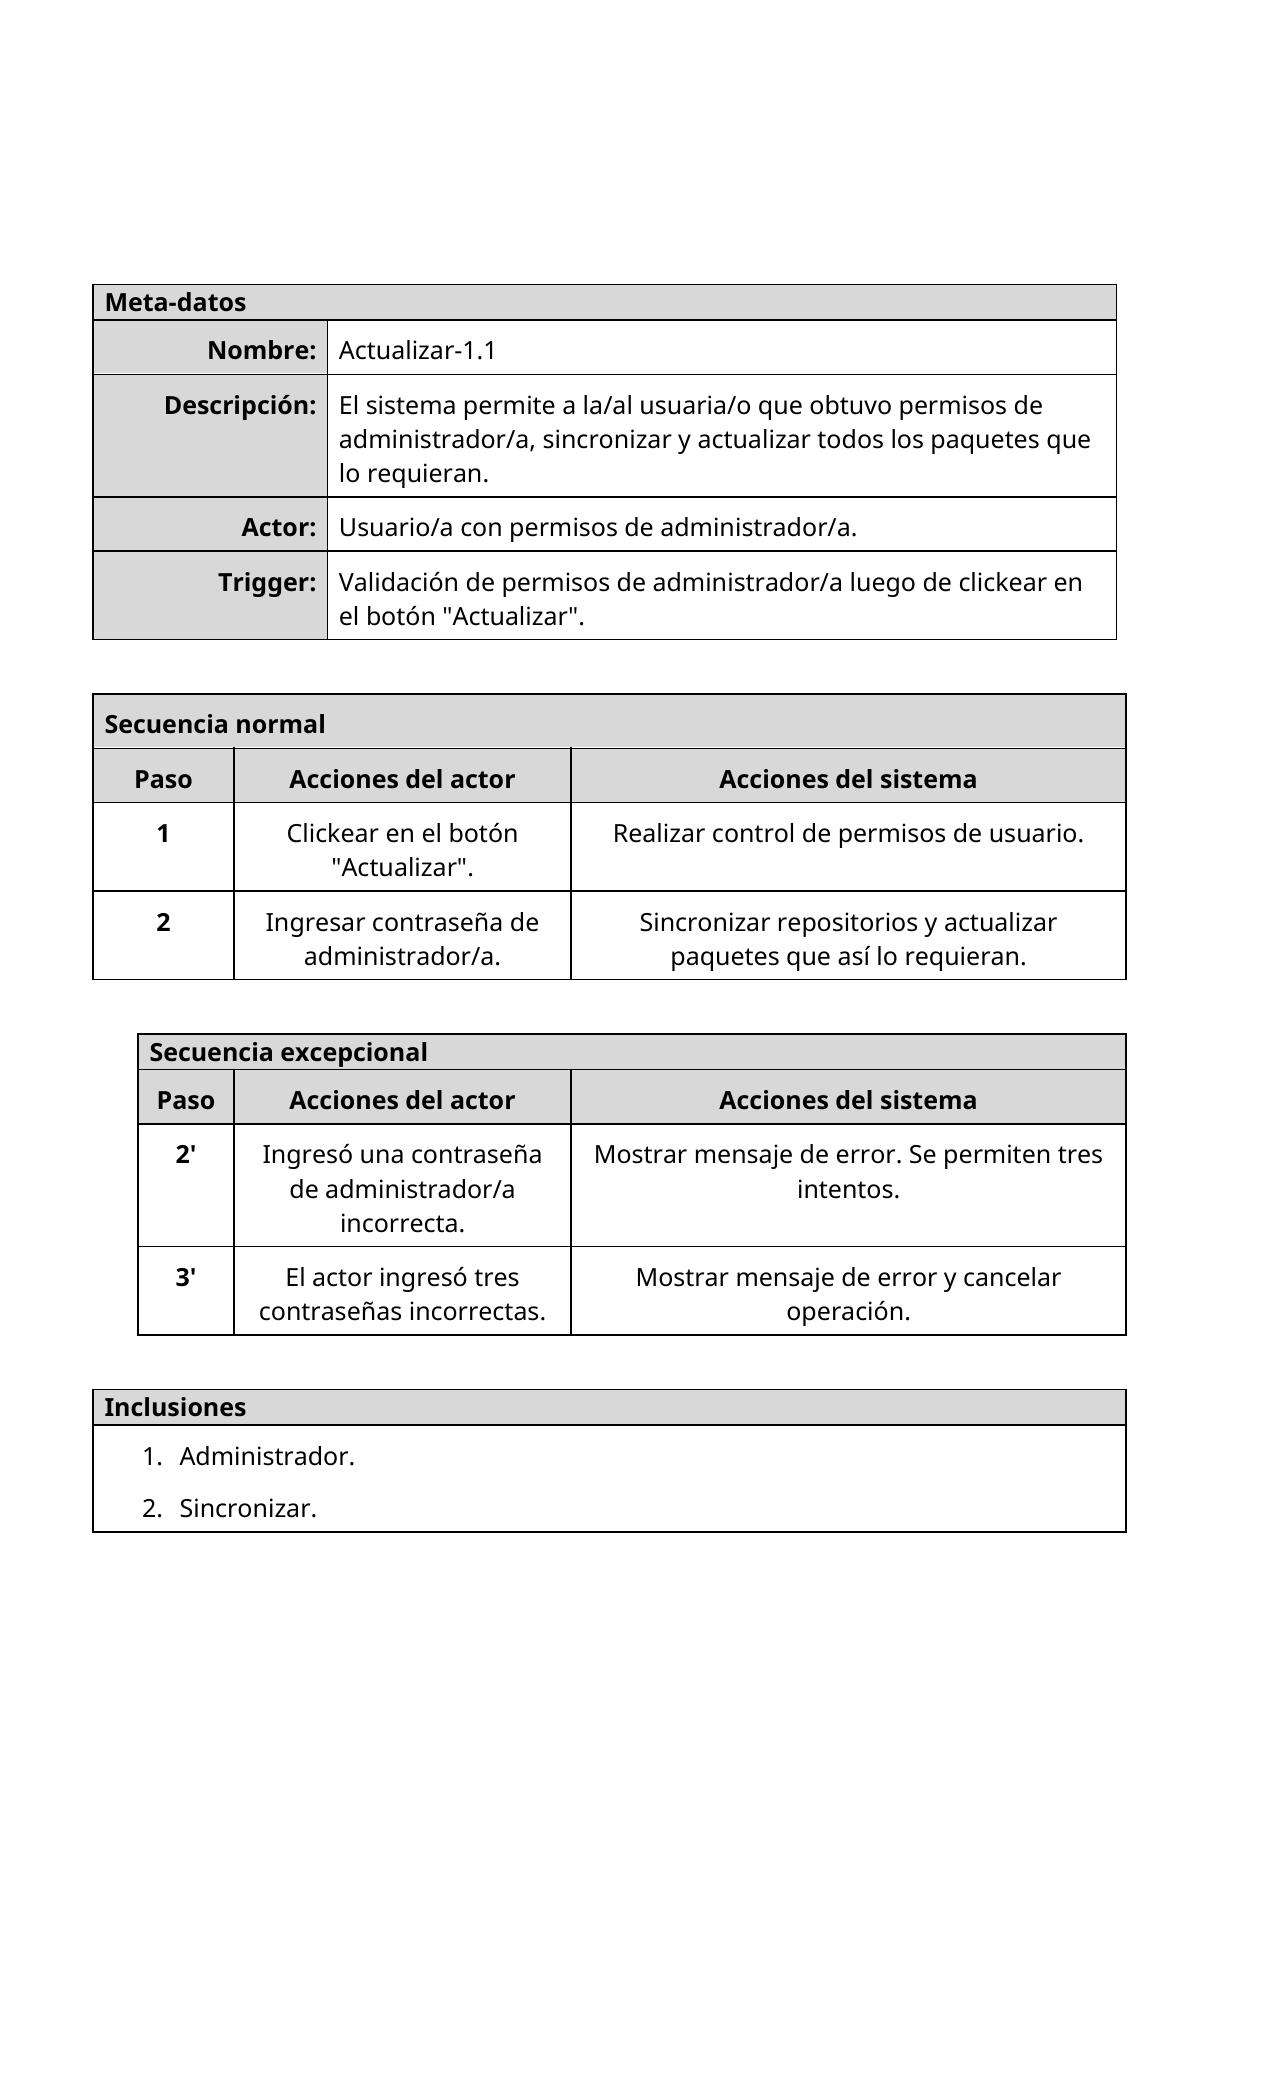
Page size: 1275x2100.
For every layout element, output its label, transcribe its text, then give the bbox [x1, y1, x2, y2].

table_cell El sistema permite a la/al usuaria/o que obtuvo permisos de administrador/a, sincronizar y actualizar todos los paquetes que lo requieran. [328, 375, 1116, 496]
table_cell Paso [94, 749, 233, 802]
table_cell Validación de permisos de administrador/a luego de clickear en el botón "Actualizar". [328, 552, 1116, 639]
table_cell 1 [94, 803, 233, 890]
table_cell Ingresó una contraseña de administrador/a incorrecta. [235, 1125, 570, 1246]
table_cell Administrador. Sincronizar. [94, 1426, 1125, 1531]
table_cell 3' [139, 1247, 233, 1334]
table_cell Acciones del sistema [572, 749, 1125, 802]
table_cell El actor ingresó tres contraseñas incorrectas. [235, 1247, 570, 1334]
table_cell Usuario/a con permisos de administrador/a. [328, 498, 1116, 550]
table_cell Sincronizar repositorios y actualizar paquetes que así lo requieran. [572, 892, 1125, 979]
table_cell Realizar control de permisos de usuario. [572, 803, 1125, 890]
table_cell Paso [139, 1070, 233, 1123]
table_cell Descripción: [94, 375, 327, 496]
table_cell Actualizar-1.1 [328, 321, 1116, 373]
table_header Inclusiones [94, 1390, 1125, 1424]
table_cell Acciones del actor [235, 749, 570, 802]
table_cell Trigger: [94, 552, 327, 639]
table_cell Acciones del sistema [572, 1070, 1125, 1123]
table_cell Mostrar mensaje de error y cancelar operación. [572, 1247, 1125, 1334]
table_cell Ingresar contraseña de administrador/a. [235, 892, 570, 979]
table_cell Clickear en el botón "Actualizar". [235, 803, 570, 890]
table_cell Acciones del actor [235, 1070, 570, 1123]
table_header Secuencia excepcional [139, 1035, 1125, 1069]
table_cell Mostrar mensaje de error. Se permiten tres intentos. [572, 1125, 1125, 1246]
table_cell Nombre: [94, 321, 327, 373]
table_cell 2 [94, 892, 233, 979]
table_cell Actor: [94, 498, 327, 550]
table_cell 2' [139, 1125, 233, 1246]
table_header Secuencia normal [94, 695, 1125, 747]
table_header Meta-datos [94, 285, 1116, 319]
